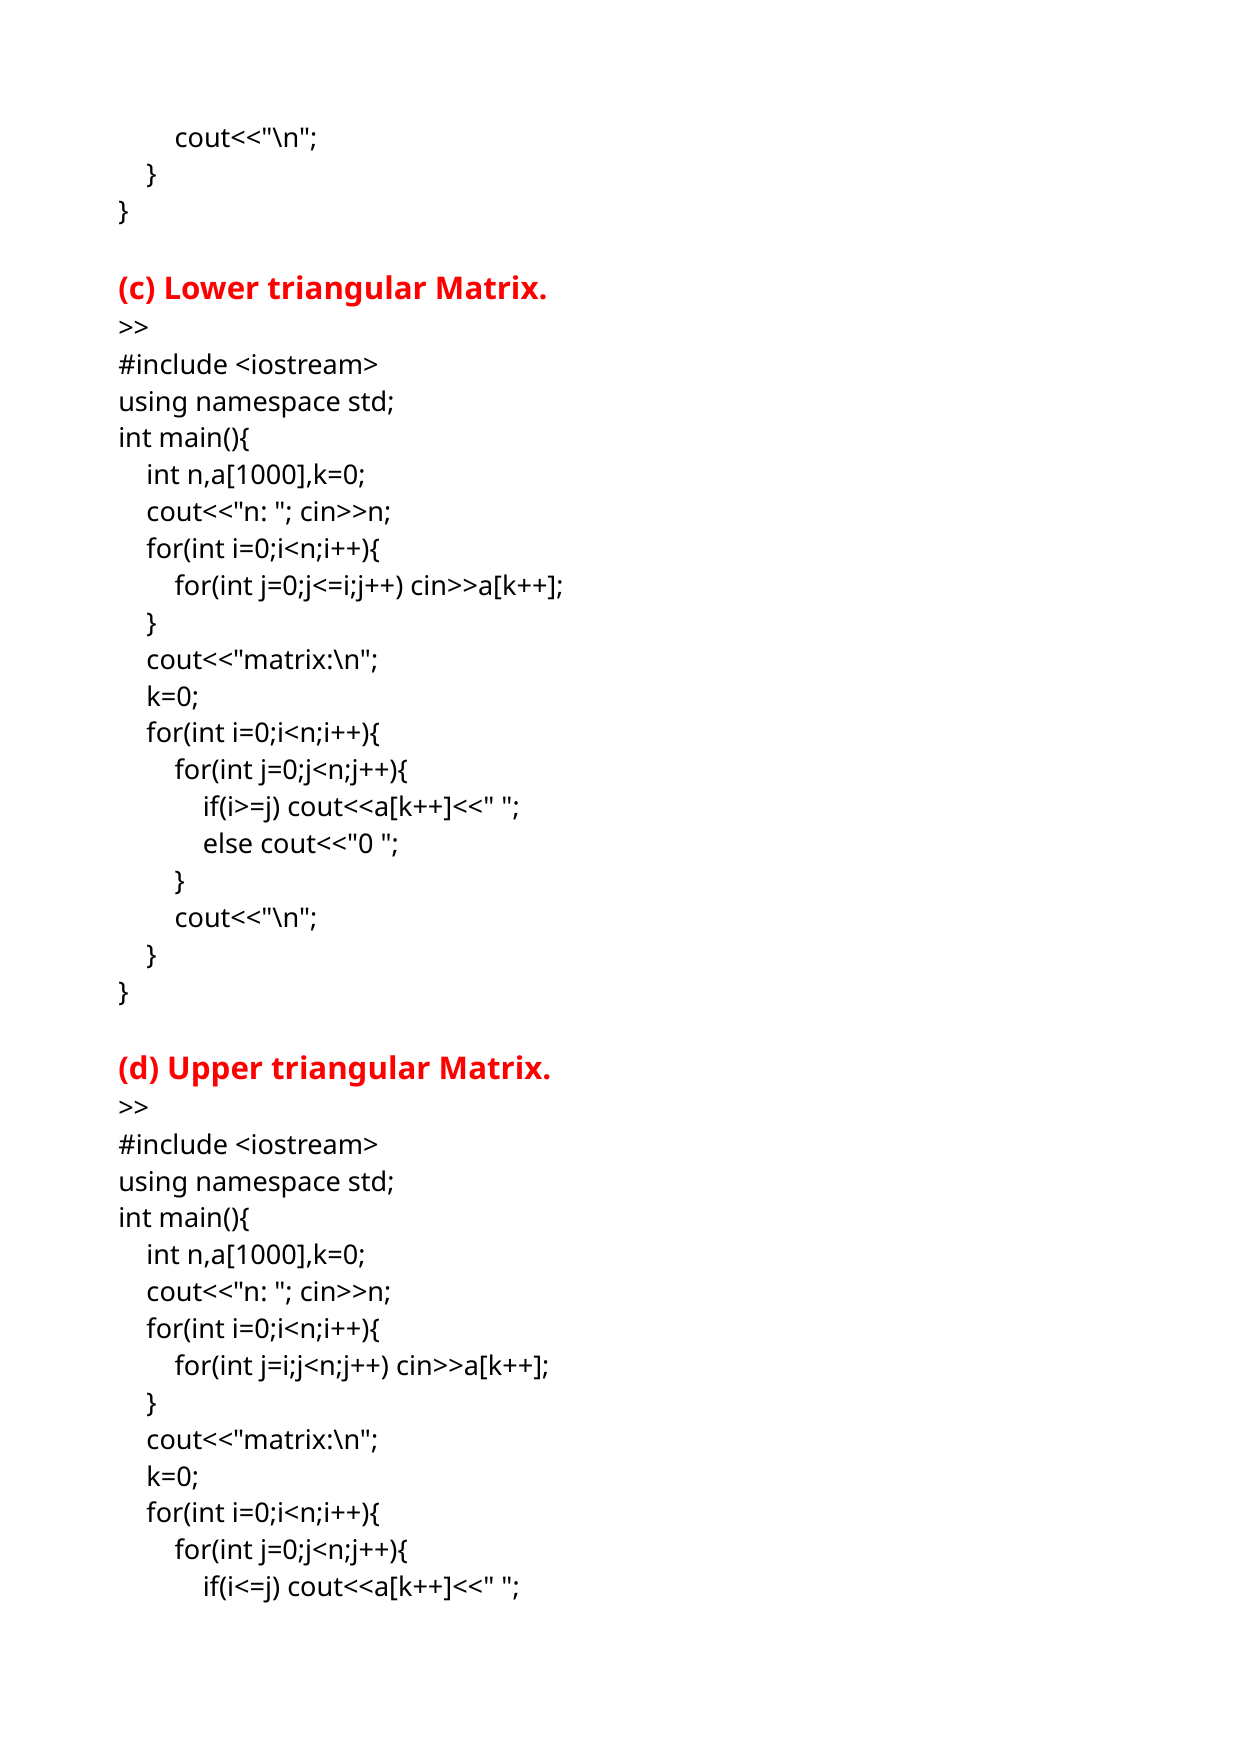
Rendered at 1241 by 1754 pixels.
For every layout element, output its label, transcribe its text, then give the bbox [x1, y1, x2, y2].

text k=0; [118, 677, 1122, 714]
text int main(){ [118, 419, 1122, 456]
text if(i>=j) cout<<a[k++]<<" "; [118, 788, 1122, 824]
text k=0; [118, 1457, 1122, 1494]
text else cout<<"0 "; [118, 824, 1122, 861]
text } [118, 192, 1122, 229]
text cout<<"matrix:\n"; [118, 640, 1122, 677]
text } [118, 603, 1122, 640]
text for(int i=0;i<n;i++){ [118, 1494, 1122, 1531]
text for(int j=0;j<n;j++){ [118, 1531, 1122, 1568]
text for(int j=0;j<=i;j++) cin>>a[k++]; [118, 566, 1122, 603]
text cout<<"\n"; [118, 118, 1122, 155]
text } [118, 861, 1122, 898]
text } [118, 1383, 1122, 1420]
text (d) Upper triangular Matrix. [118, 1046, 1122, 1088]
text } [118, 155, 1122, 192]
text cout<<"matrix:\n"; [118, 1420, 1122, 1457]
text using namespace std; [118, 382, 1122, 419]
text for(int j=i;j<n;j++) cin>>a[k++]; [118, 1346, 1122, 1383]
text for(int i=0;i<n;i++){ [118, 714, 1122, 751]
text >> [118, 308, 1122, 345]
text for(int i=0;i<n;i++){ [118, 1309, 1122, 1346]
text int n,a[1000],k=0; [118, 456, 1122, 493]
text #include <iostream> [118, 345, 1122, 382]
text for(int i=0;i<n;i++){ [118, 529, 1122, 566]
text int n,a[1000],k=0; [118, 1236, 1122, 1273]
text if(i<=j) cout<<a[k++]<<" "; [118, 1568, 1122, 1604]
text #include <iostream> [118, 1125, 1122, 1162]
text cout<<"n: "; cin>>n; [118, 1273, 1122, 1309]
text using namespace std; [118, 1162, 1122, 1199]
text for(int j=0;j<n;j++){ [118, 751, 1122, 788]
text int main(){ [118, 1199, 1122, 1236]
text cout<<"\n"; [118, 898, 1122, 935]
text } [118, 935, 1122, 972]
text cout<<"n: "; cin>>n; [118, 493, 1122, 529]
text (c) Lower triangular Matrix. [118, 266, 1122, 308]
text >> [118, 1088, 1122, 1125]
text } [118, 972, 1122, 1009]
